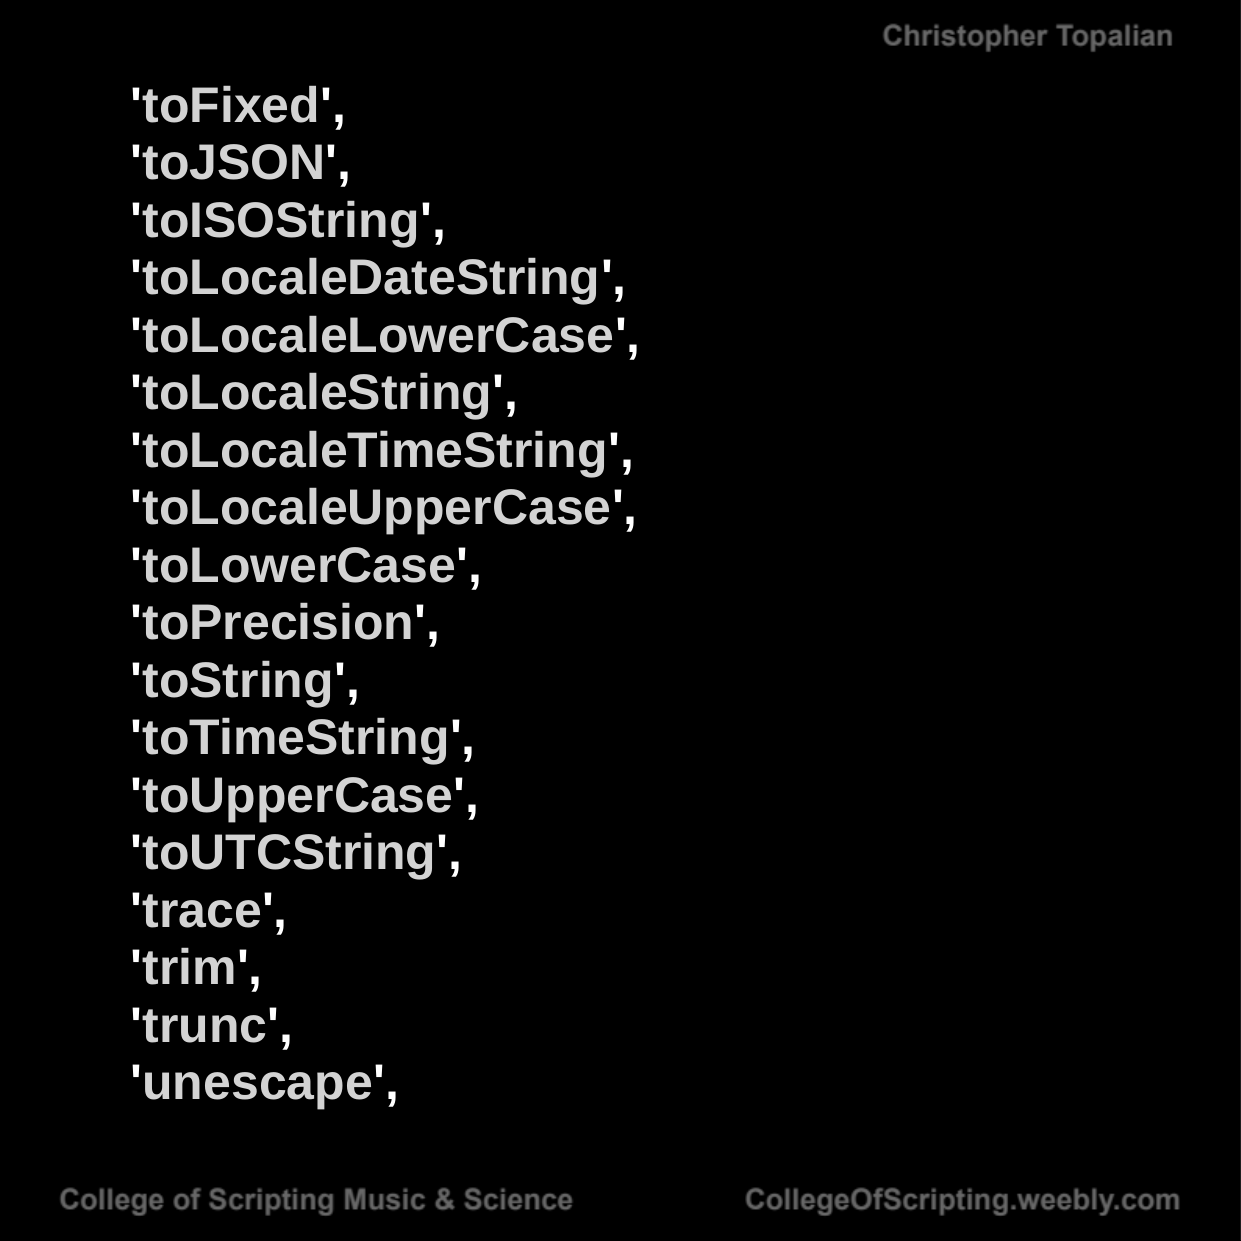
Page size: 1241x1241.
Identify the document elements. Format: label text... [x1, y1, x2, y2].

text 'toPrecision', [75, 592, 1166, 650]
text 'toUTCString', [75, 822, 1166, 880]
text 'toLocaleTimeString', [75, 420, 1166, 477]
text 'trunc', [75, 995, 1166, 1052]
text 'toLocaleUpperCase', [75, 477, 1166, 535]
text 'trim', [75, 937, 1166, 995]
text 'toString', [75, 650, 1166, 707]
text 'toUpperCase', [75, 765, 1166, 822]
text 'toLocaleDateString', [75, 247, 1166, 305]
text 'unescape', [75, 1052, 1166, 1110]
text 'trace', [75, 880, 1166, 937]
text 'toLowerCase', [75, 535, 1166, 592]
text 'toLocaleLowerCase', [75, 305, 1166, 362]
text 'toLocaleString', [75, 362, 1166, 420]
text 'toTimeString', [75, 707, 1166, 765]
text 'toFixed', [75, 75, 1166, 132]
text 'toISOString', [75, 190, 1166, 247]
text 'toJSON', [75, 132, 1166, 190]
